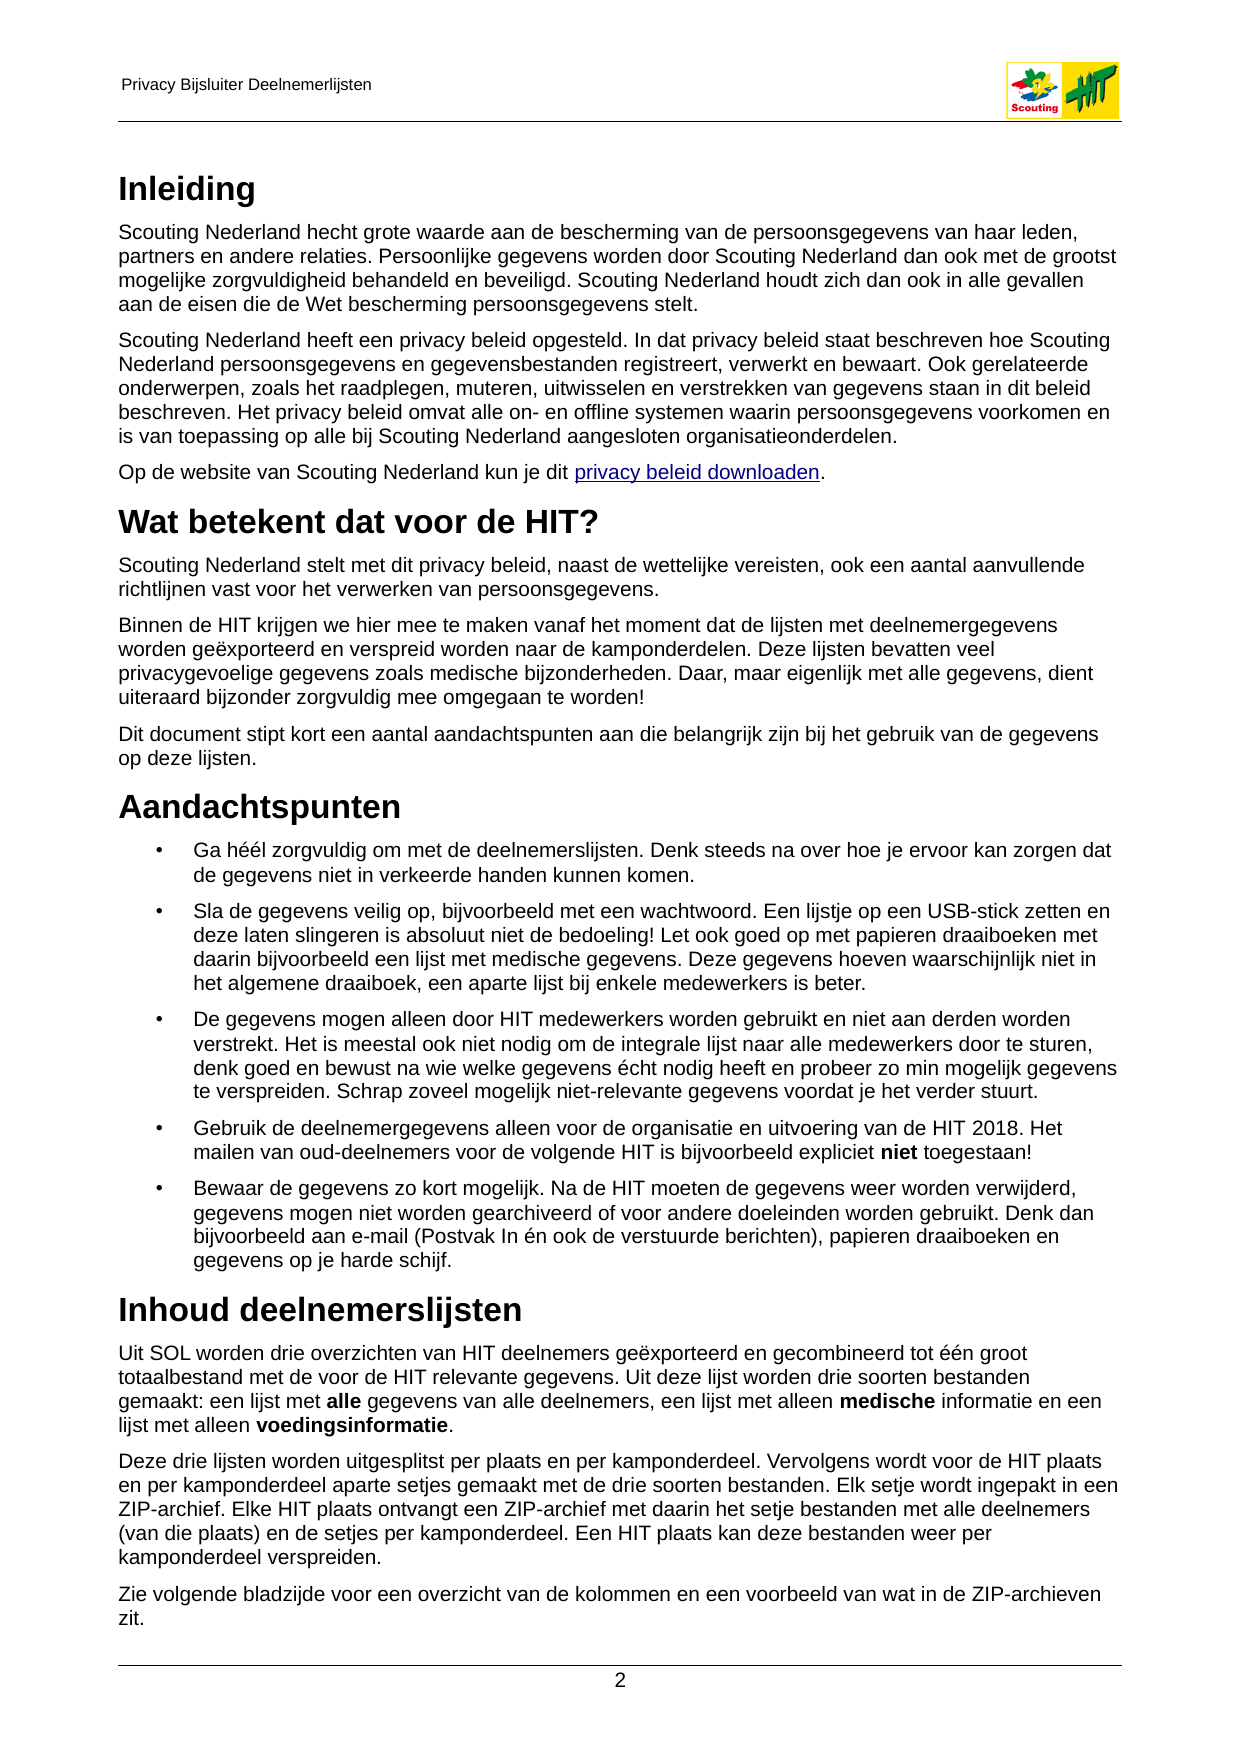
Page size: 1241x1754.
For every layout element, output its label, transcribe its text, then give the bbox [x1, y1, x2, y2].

subtitle Wat betekent dat voor de HIT? [118, 502, 1122, 541]
list Sla de gegevens veilig op, bijvoorbeeld met een wachtwoord. Een lijstje op een USB-stick zetten en deze laten slingeren is absoluut niet de bedoeling! Let ook goed op met papieren draaiboeken met daarin bijvoorbeeld een lijst met medische gegevens. Deze gegevens hoeven waarschijnlijk niet in het algemene draaiboek, een aparte lijst bij enkele medewerkers is beter. [156, 899, 1122, 995]
text Uit SOL worden drie overzichten van HIT deelnemers geëxporteerd en gecombineerd tot één groot totaalbestand met de voor de HIT relevante gegevens. Uit deze lijst worden drie soorten bestanden gemaakt: een lijst met alle gegevens van alle deelnemers, een lijst met alleen medische informatie en een lijst met alleen voedingsinformatie. [118, 1341, 1122, 1437]
list Bewaar de gegevens zo kort mogelijk. Na de HIT moeten de gegevens weer worden verwijderd, gegevens mogen niet worden gearchiveerd of voor andere doeleinden worden gebruikt. Denk dan bijvoorbeeld aan e-mail (Postvak In én ook de verstuurde berichten), papieren draaiboeken en gegevens op je harde schijf. [156, 1176, 1122, 1272]
text Dit document stipt kort een aantal aandachtspunten aan die belangrijk zijn bij het gebruik van de gegevens op deze lijsten. [118, 722, 1122, 769]
text Binnen de HIT krijgen we hier mee te maken vanaf het moment dat de lijsten met deelnemergegevens worden geëxporteerd en verspreid worden naar de kamponderdelen. Deze lijsten bevatten veel privacygevoelige gegevens zoals medische bijzonderheden. Daar, maar eigenlijk met alle gegevens, dient uiteraard bijzonder zorgvuldig mee omgegaan te worden! [118, 613, 1122, 709]
subtitle Aandachtspunten [118, 787, 1122, 826]
text Scouting Nederland stelt met dit privacy beleid, naast de wettelijke vereisten, ook een aantal aanvullende richtlijnen vast voor het verwerken van persoonsgegevens. [118, 553, 1122, 601]
list Gebruik de deelnemergegevens alleen voor de organisatie en uitvoering van de HIT 2018. Het mailen van oud-deelnemers voor de volgende HIT is bijvoorbeeld expliciet niet toegestaan! [156, 1116, 1122, 1164]
subtitle Inleiding [118, 168, 1122, 207]
text Op de website van Scouting Nederland kun je dit privacy beleid downloaden. [118, 460, 1122, 484]
subtitle Inhoud deelnemerslijsten [118, 1290, 1122, 1328]
list De gegevens mogen alleen door HIT medewerkers worden gebruikt en niet aan derden worden verstrekt. Het is meestal ook niet nodig om de integrale lijst naar alle medewerkers door te sturen, denk goed en bewust na wie welke gegevens écht nodig heeft en probeer zo min mogelijk gegevens te verspreiden. Schrap zoveel mogelijk niet-relevante gegevens voordat je het verder stuurt. [156, 1007, 1122, 1103]
text Scouting Nederland heeft een privacy beleid opgesteld. In dat privacy beleid staat beschreven hoe Scouting Nederland persoonsgegevens en gegevensbestanden registreert, verwerkt en bewaart. Ook gerelateerde onderwerpen, zoals het raadplegen, muteren, uitwisselen en verstrekken van gegevens staan in dit beleid beschreven. Het privacy beleid omvat alle on- en offline systemen waarin persoonsgegevens voorkomen en is van toepassing op alle bij Scouting Nederland aangesloten organisatieonderdelen. [118, 328, 1122, 448]
text Zie volgende bladzijde voor een overzicht van de kolommen en een voorbeeld van wat in de ZIP-archieven zit. [118, 1582, 1122, 1629]
list Ga héél zorgvuldig om met de deelnemerslijsten. Denk steeds na over hoe je ervoor kan zorgen dat de gegevens niet in verkeerde handen kunnen komen. [156, 838, 1122, 886]
picture [1006, 62, 1120, 119]
text Scouting Nederland hecht grote waarde aan de bescherming van de persoonsgegevens van haar leden, partners en andere relaties. Persoonlijke gegevens worden door Scouting Nederland dan ook met de grootst mogelijke zorgvuldigheid behandeld en beveiligd. Scouting Nederland houdt zich dan ook in alle gevallen aan de eisen die de Wet bescherming persoonsgegevens stelt. [118, 219, 1122, 315]
text Deze drie lijsten worden uitgesplitst per plaats en per kamponderdeel. Vervolgens wordt voor de HIT plaats en per kamponderdeel aparte setjes gemaakt met de drie soorten bestanden. Elk setje wordt ingepakt in een ZIP-archief. Elke HIT plaats ontvangt een ZIP-archief met daarin het setje bestanden met alle deelnemers (van die plaats) en de setjes per kamponderdeel. Een HIT plaats kan deze bestanden weer per kamponderdeel verspreiden. [118, 1449, 1122, 1569]
